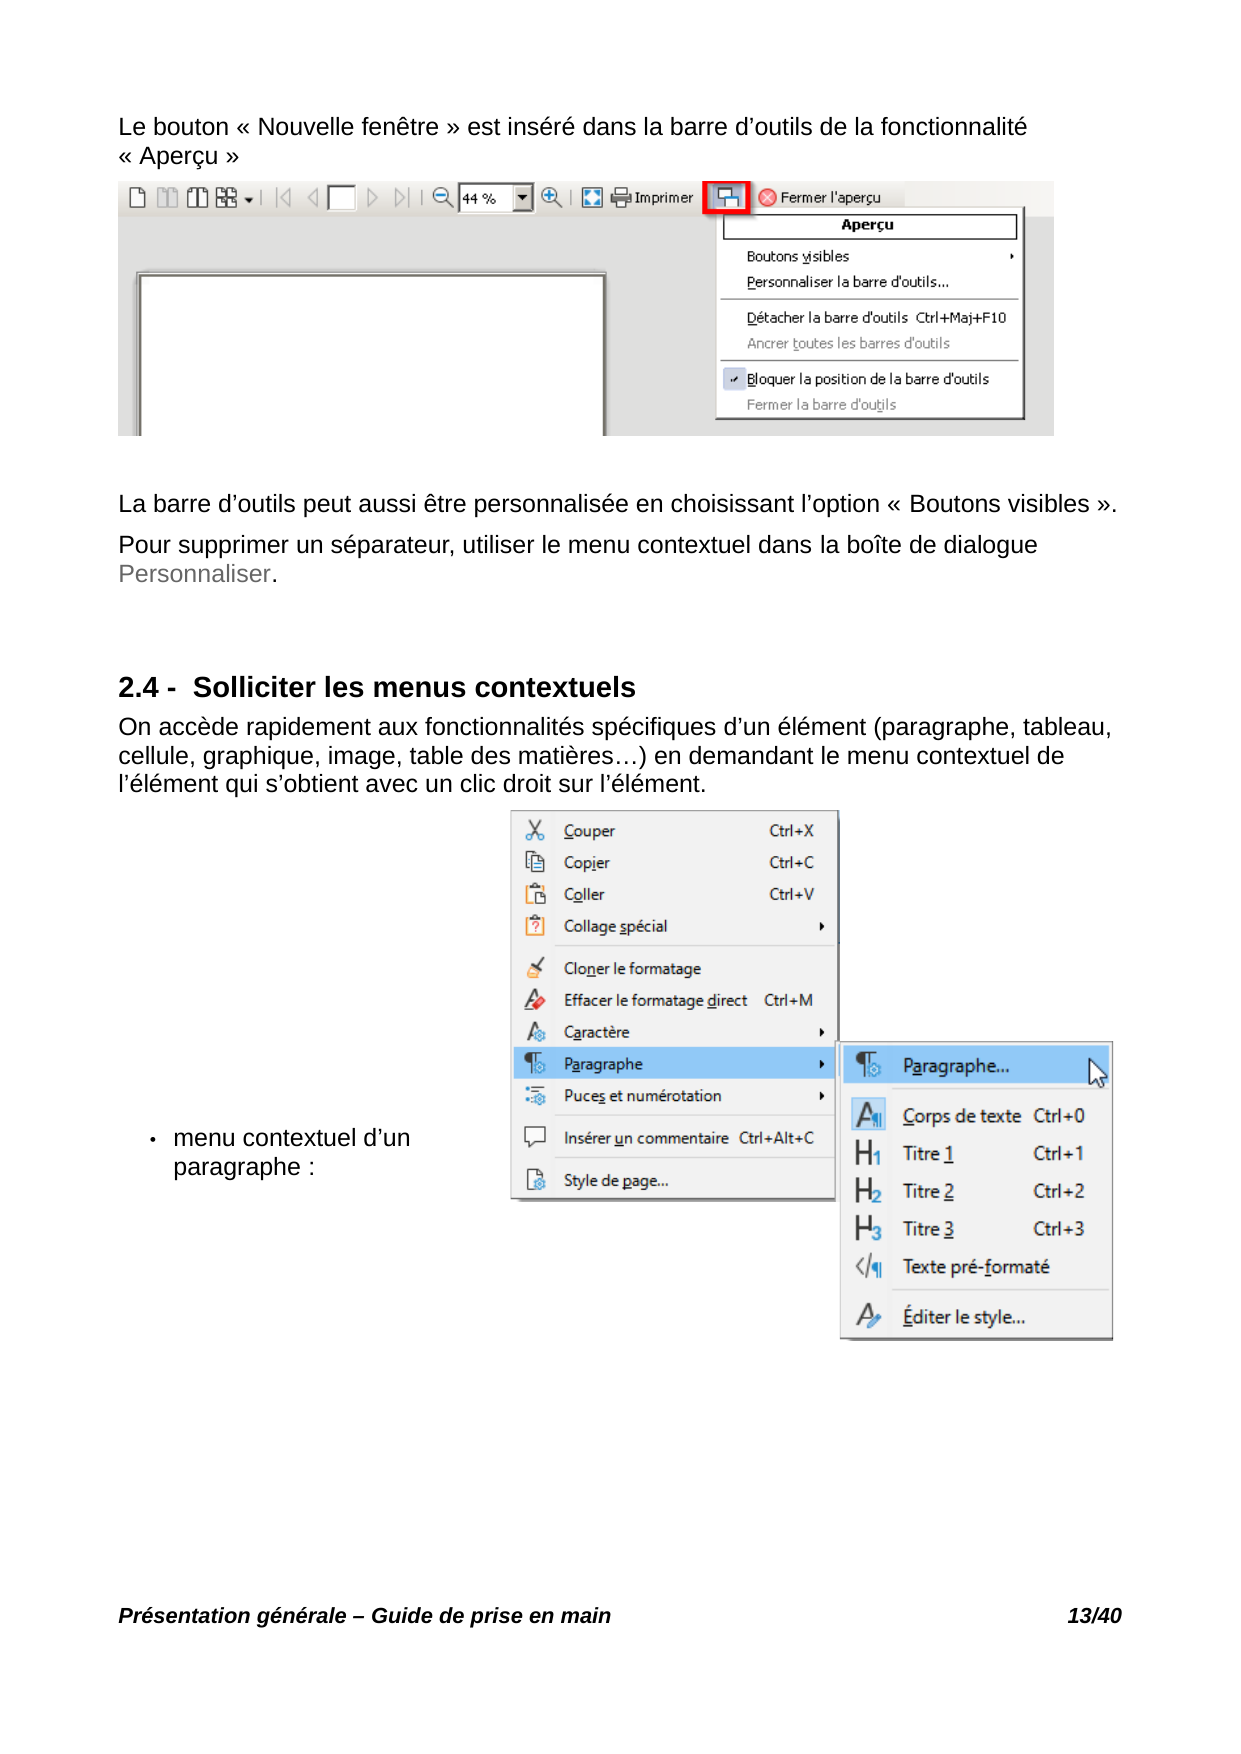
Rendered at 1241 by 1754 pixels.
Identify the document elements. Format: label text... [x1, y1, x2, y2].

text La barre d’outils peut aussi être personnalisée en choisissant l’option « Boutons visibles ». [118, 489, 1122, 518]
table_header [509, 811, 1123, 1382]
table_header menu contextuel d’un paragraphe : [120, 811, 509, 1382]
text Le bouton « Nouvelle fenêtre » est inséré dans la barre d’outils de la fonctionnalité « Aperçu » [118, 112, 1122, 435]
picture [510, 810, 1114, 1341]
text Pour supprimer un séparateur, utiliser le menu contextuel dans la boîte de dialogue Personnaliser. [118, 530, 1122, 588]
text On accède rapidement aux fonctionnalités spécifiques d’un élément (paragraphe, tableau, cellule, graphique, image, table des matières…) en demandant le menu contextuel de l’élément qui s’obtient avec un clic droit sur l’élément. [118, 712, 1122, 798]
subtitle Solliciter les menus contextuels [118, 670, 1122, 704]
